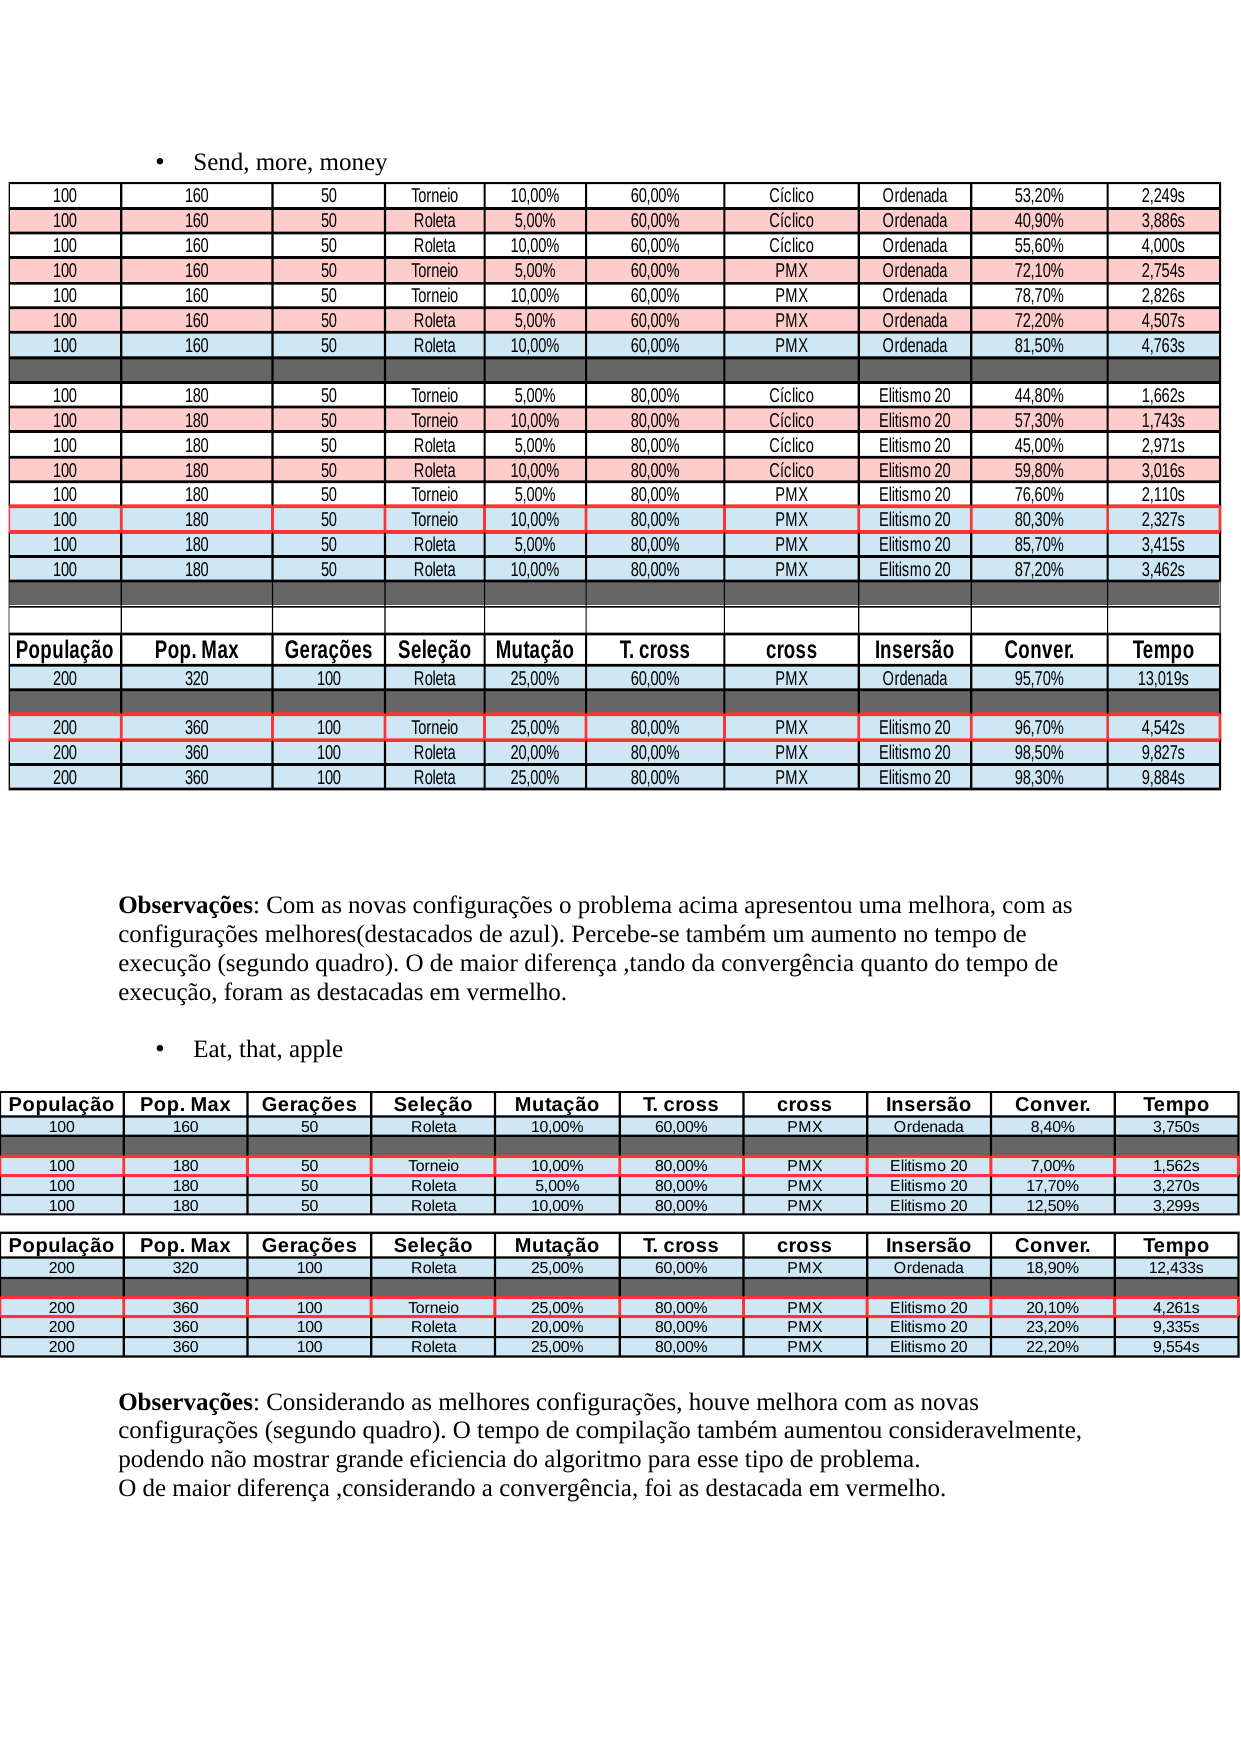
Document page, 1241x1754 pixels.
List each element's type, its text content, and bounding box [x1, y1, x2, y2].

text O de maior diferença ,considerando a convergência, foi as destacada em vermelho. [118, 1473, 1122, 1502]
list Send, more, money [156, 147, 1122, 176]
text Observações: Considerando as melhores configurações, houve melhora com as novas configurações (segundo quadro). O tempo de compilação também aumentou consideravelmente, podendo não mostrar grande eficiencia do algoritmo para esse tipo de problema. [118, 1387, 1122, 1473]
text Observações: Com as novas configurações o problema acima apresentou uma melhora, com as configurações melhores(destacados de azul). Percebe-se também um aumento no tempo de execução (segundo quadro). O de maior diferença ,tando da convergência quanto do tempo de execução, foram as destacadas em vermelho. [118, 890, 1122, 1005]
list Eat, that, apple [156, 1034, 1122, 1063]
